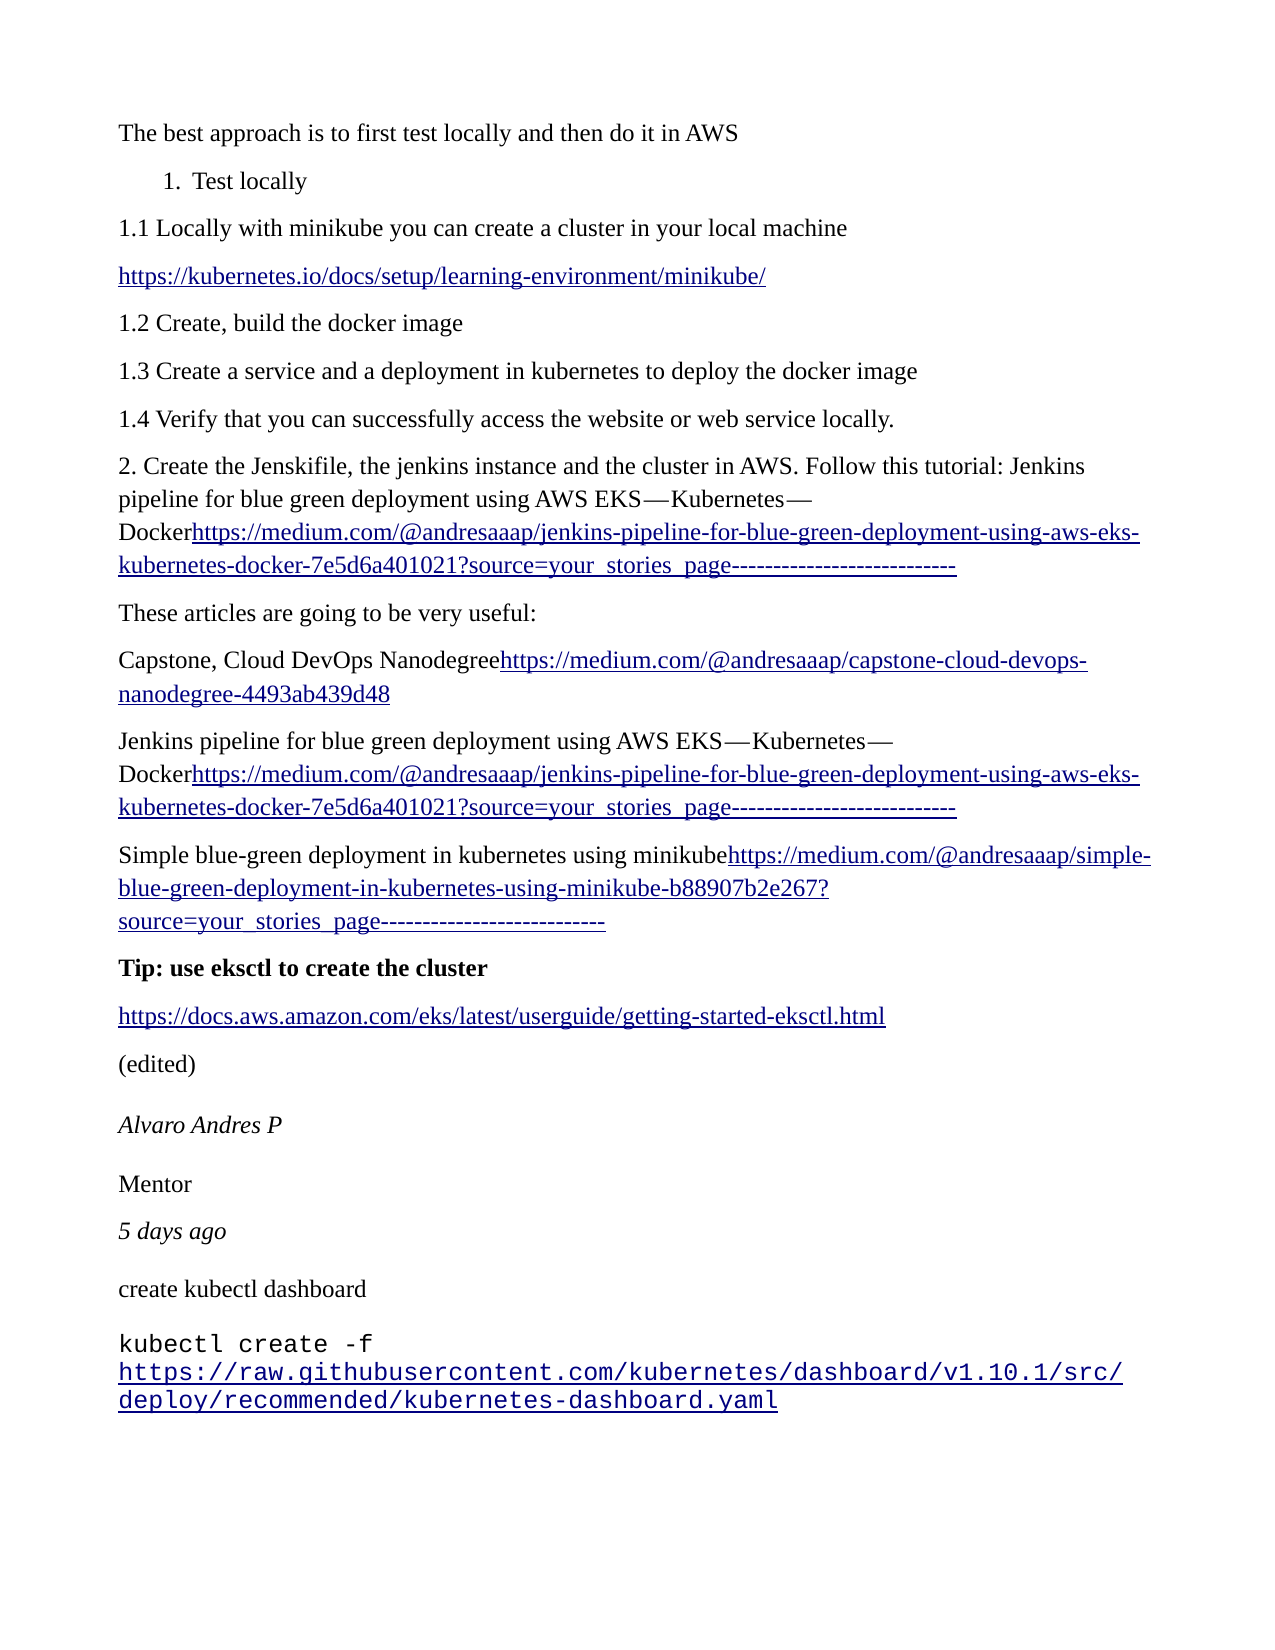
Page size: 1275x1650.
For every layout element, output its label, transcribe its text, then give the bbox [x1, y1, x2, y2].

text https://kubernetes.io/docs/setup/learning-environment/minikube/ [118, 261, 1157, 290]
text Mentor [118, 1169, 1157, 1197]
text Simple blue-green deployment in kubernetes using minikubehttps://medium.com/@andresaaap/simple-blue-green-deployment-in-kubernetes-using-minikube-b88907b2e267?source=your_stories_page--------------------------- [118, 840, 1157, 935]
text create kubectl dashboard [118, 1274, 1157, 1303]
text 1.3 Create a service and a deployment in kubernetes to deploy the docker image [118, 356, 1157, 385]
text Jenkins pipeline for blue green deployment using AWS EKS — Kubernetes — Dockerhttps://medium.com/@andresaaap/jenkins-pipeline-for-blue-green-deployment-using-aws-eks-kubernetes-docker-7e5d6a401021?source=your_stories_page--------------------------- [118, 726, 1157, 821]
text Capstone, Cloud DevOps Nanodegreehttps://medium.com/@andresaaap/capstone-cloud-devops-nanodegree-4493ab439d48 [118, 646, 1157, 707]
text 1.1 Locally with minikube you can create a cluster in your local machine [118, 213, 1157, 242]
text 1.4 Verify that you can successfully access the website or web service locally. [118, 404, 1157, 432]
text kubectl create -f https://raw.githubusercontent.com/kubernetes/dashboard/v1.10.1/src/deploy/recommended/kubernetes-dashboard.yaml [118, 1331, 1157, 1416]
text These articles are going to be very useful: [118, 598, 1157, 627]
text https://docs.aws.amazon.com/eks/latest/userguide/getting-started-eksctl.html [118, 1001, 1157, 1030]
text Alvaro Andres P [118, 1111, 1157, 1139]
text The best approach is to first test locally and then do it in AWS [118, 118, 1157, 147]
list Test locally [162, 166, 1157, 194]
text 1.2 Create, build the docker image [118, 308, 1157, 337]
text 5 days ago [118, 1216, 1157, 1245]
text 2. Create the Jenskifile, the jenkins instance and the cluster in AWS. Follow this tutorial: Jenkins pipeline for blue green deployment using AWS EKS — Kubernetes — Dockerhttps://medium.com/@andresaaap/jenkins-pipeline-for-blue-green-deployment-using-aws-eks-kubernetes-docker-7e5d6a401021?source=your_stories_page--------------------------- [118, 451, 1157, 579]
text (edited) [118, 1049, 1157, 1077]
text Tip: use eksctl to create the cluster [118, 953, 1157, 982]
